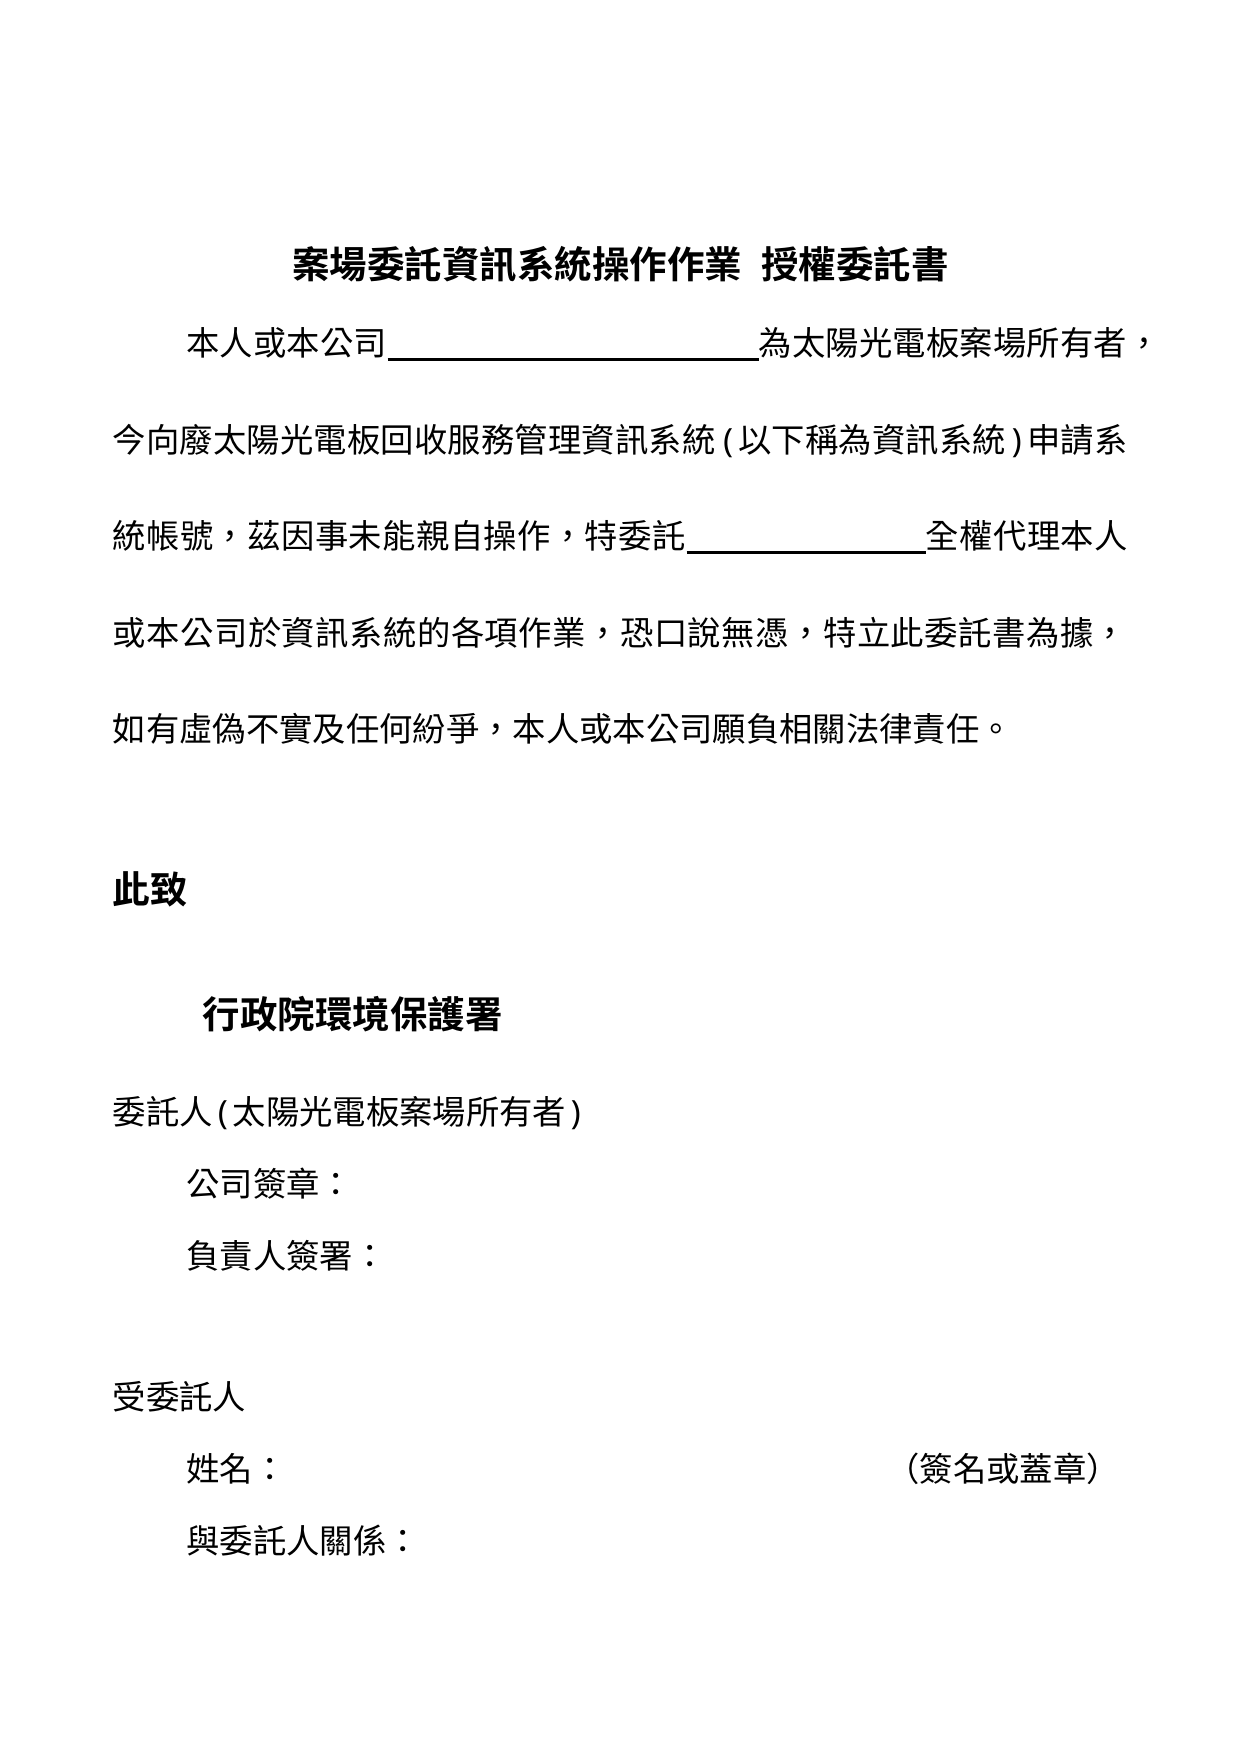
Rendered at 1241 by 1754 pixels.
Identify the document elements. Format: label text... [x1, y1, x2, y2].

text 此致 [112, 846, 1128, 908]
text 與委託人關係： [186, 1515, 1128, 1563]
text 負責人簽署： [186, 1230, 1128, 1278]
text 委託人(太陽光電板案場所有者) [112, 1085, 1128, 1134]
text 公司簽章： [186, 1158, 1128, 1206]
text 受委託人 [112, 1371, 1128, 1419]
text 行政院環境保護署 [112, 971, 1128, 1033]
text 案場委託資訊系統操作作業 授權委託書 [112, 221, 1128, 283]
text 姓名： （簽名或蓋章） [186, 1443, 1128, 1491]
text 本人或本公司 為太陽光電板案場所有者，今向廢太陽光電板回收服務管理資訊系統(以下稱為資訊系統)申請系統帳號，茲因事未能親自操作，特委託 全權代理本人或本公司於資訊系統的各項作業，恐口說無憑，特立此委託書為據，如有虛偽不實及任何紛爭，本人或本公司願負相關法律責任。 [112, 317, 1128, 751]
